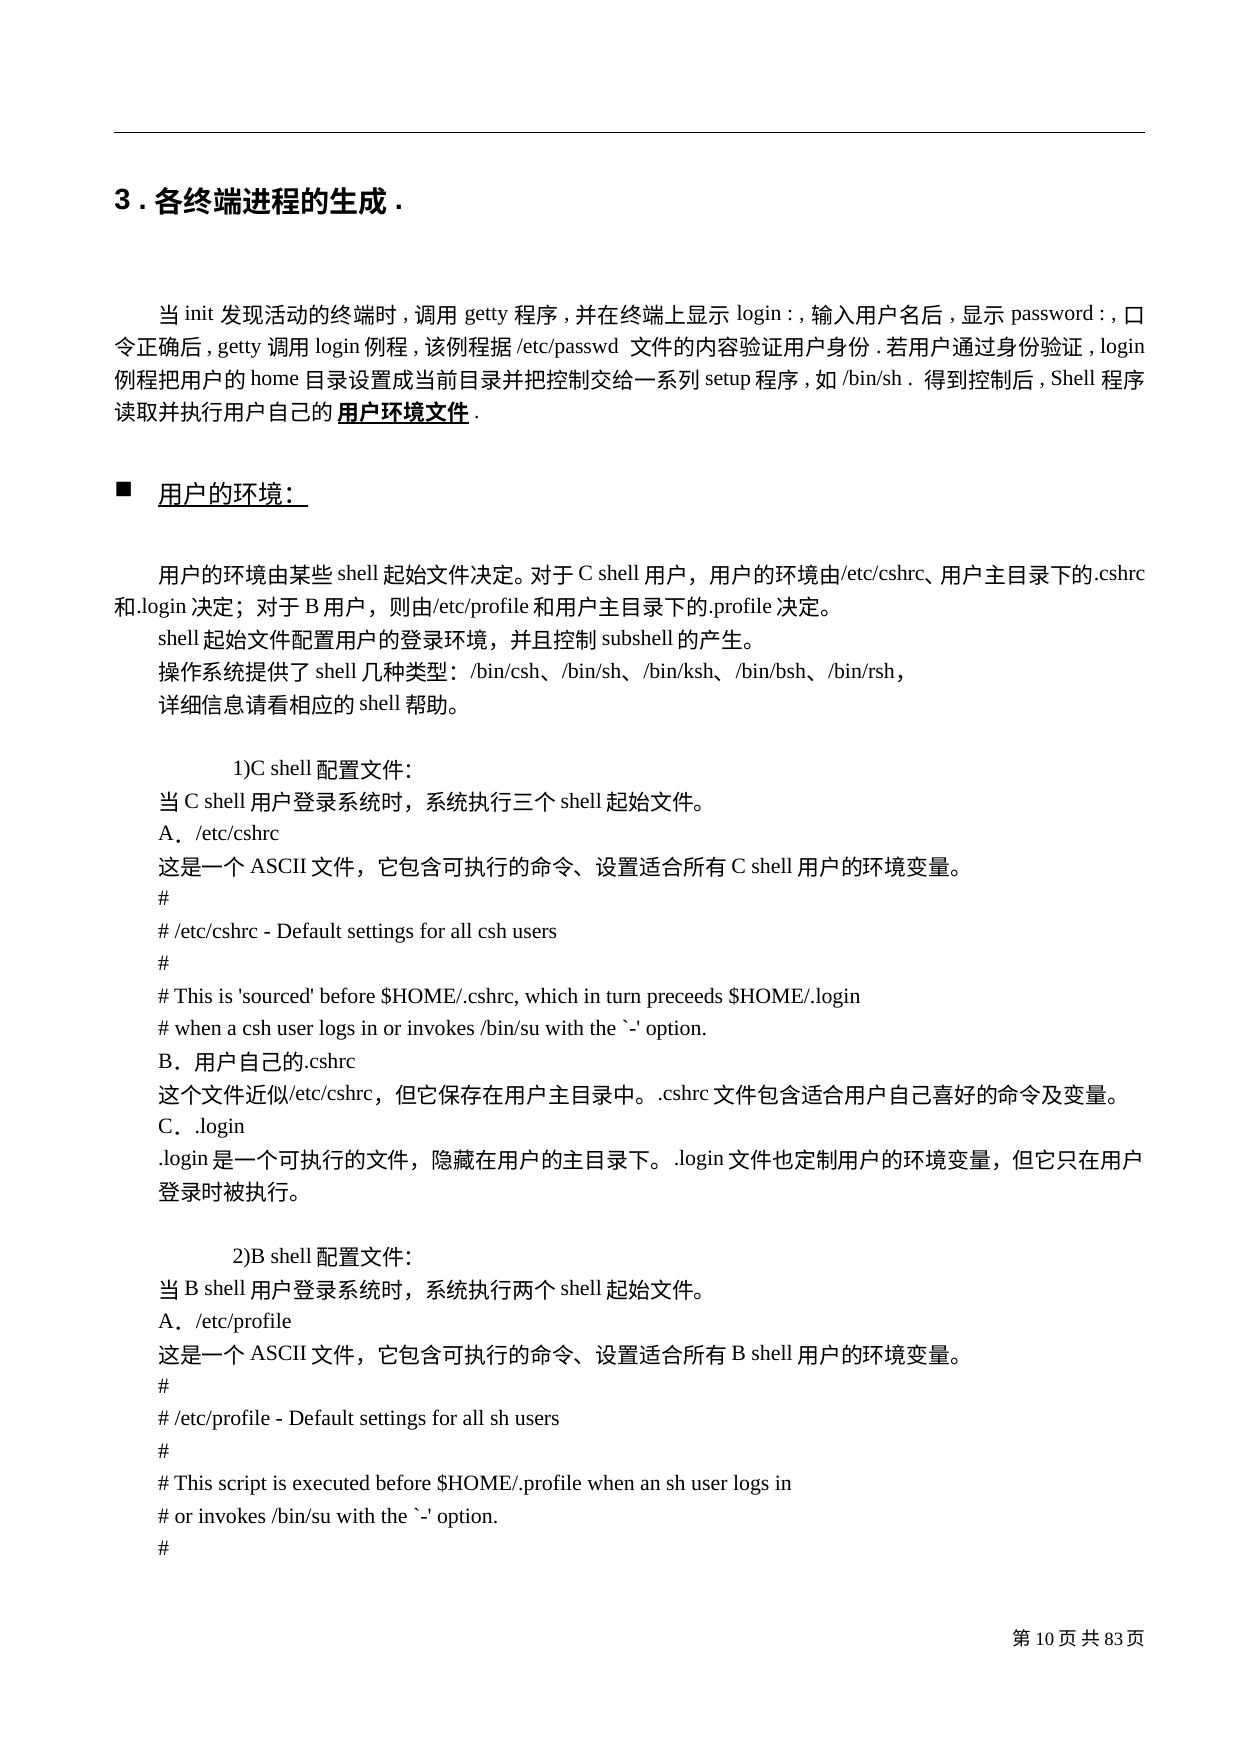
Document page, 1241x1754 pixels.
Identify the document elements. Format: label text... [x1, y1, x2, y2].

text # This is 'sourced' before $HOME/.cshrc, which in turn preceeds $HOME/.login [114, 974, 1145, 1007]
text .login是一个可执行的文件，隐藏在用户的主目录下。.login文件也定制用户的环境变量，但它只在用户登录时被执行。 [158, 1137, 1145, 1202]
text A．/etc/profile [114, 1299, 1145, 1332]
text 这是一个ASCII文件，它包含可执行的命令、设置适合所有C shell用户的环境变量。 [114, 844, 1145, 877]
text shell起始文件配置用户的登录环境，并且控制subshell的产生。 [114, 617, 1145, 649]
text 这个文件近似/etc/cshrc，但它保存在用户主目录中。.cshrc文件包含适合用户自己喜好的命令及变量。 [158, 1072, 1145, 1104]
text # [114, 942, 1145, 974]
subtitle 3 . 各终端进程的生成 . [114, 162, 1145, 227]
text 用户的环境由某些shell起始文件决定。对于C shell用户，用户的环境由/etc/cshrc、用户主目录下的.cshrc和.login决定；对于B用户，则由/etc/profile和用户主目录下的.profile决定。 [114, 552, 1145, 617]
text # /etc/profile - Default settings for all sh users [114, 1397, 1145, 1429]
text # /etc/cshrc - Default settings for all csh users [114, 909, 1145, 942]
list 用户的环境： [114, 454, 1145, 519]
text 这是一个ASCII文件，它包含可执行的命令、设置适合所有B shell用户的环境变量。 [114, 1332, 1145, 1364]
text 详细信息请看相应的shell帮助。 [114, 682, 1145, 714]
text 当init 发现活动的终端时 , 调用 getty 程序 , 并在终端上显示 login : , 输入用户名后 , 显示 password : , 口令正确后 , getty 调用login例程 , 该例程据 /etc/passwd 文件的内容验证用户身份 . 若用户通过身份验证 , login 例程把用户的home 目录设置成当前目录并把控制交给一系列setup程序 , 如 /bin/sh . 得到控制后 , Shell 程序读取并执行用户自己的 用户环境文件 . [114, 292, 1145, 422]
text # [114, 1364, 1145, 1397]
text # when a csh user logs in or invokes /bin/su with the `-' option. [114, 1007, 1145, 1039]
list C shell配置文件： [114, 747, 1145, 779]
text # [114, 877, 1145, 909]
text # or invokes /bin/su with the `-' option. [114, 1494, 1145, 1527]
text 当B shell用户登录系统时，系统执行两个shell起始文件。 [114, 1267, 1145, 1299]
text C．.login [158, 1104, 1145, 1137]
text # [114, 1429, 1145, 1462]
text # [114, 1527, 1145, 1559]
text B．用户自己的.cshrc [158, 1039, 1145, 1072]
text 当C shell用户登录系统时，系统执行三个shell起始文件。 [114, 779, 1145, 812]
text A．/etc/cshrc [114, 812, 1145, 844]
text 操作系统提供了shell几种类型：/bin/csh、/bin/sh、/bin/ksh、/bin/bsh、/bin/rsh， [114, 649, 1145, 682]
text # This script is executed before $HOME/.profile when an sh user logs in [114, 1462, 1145, 1494]
list B shell配置文件： [114, 1234, 1145, 1267]
